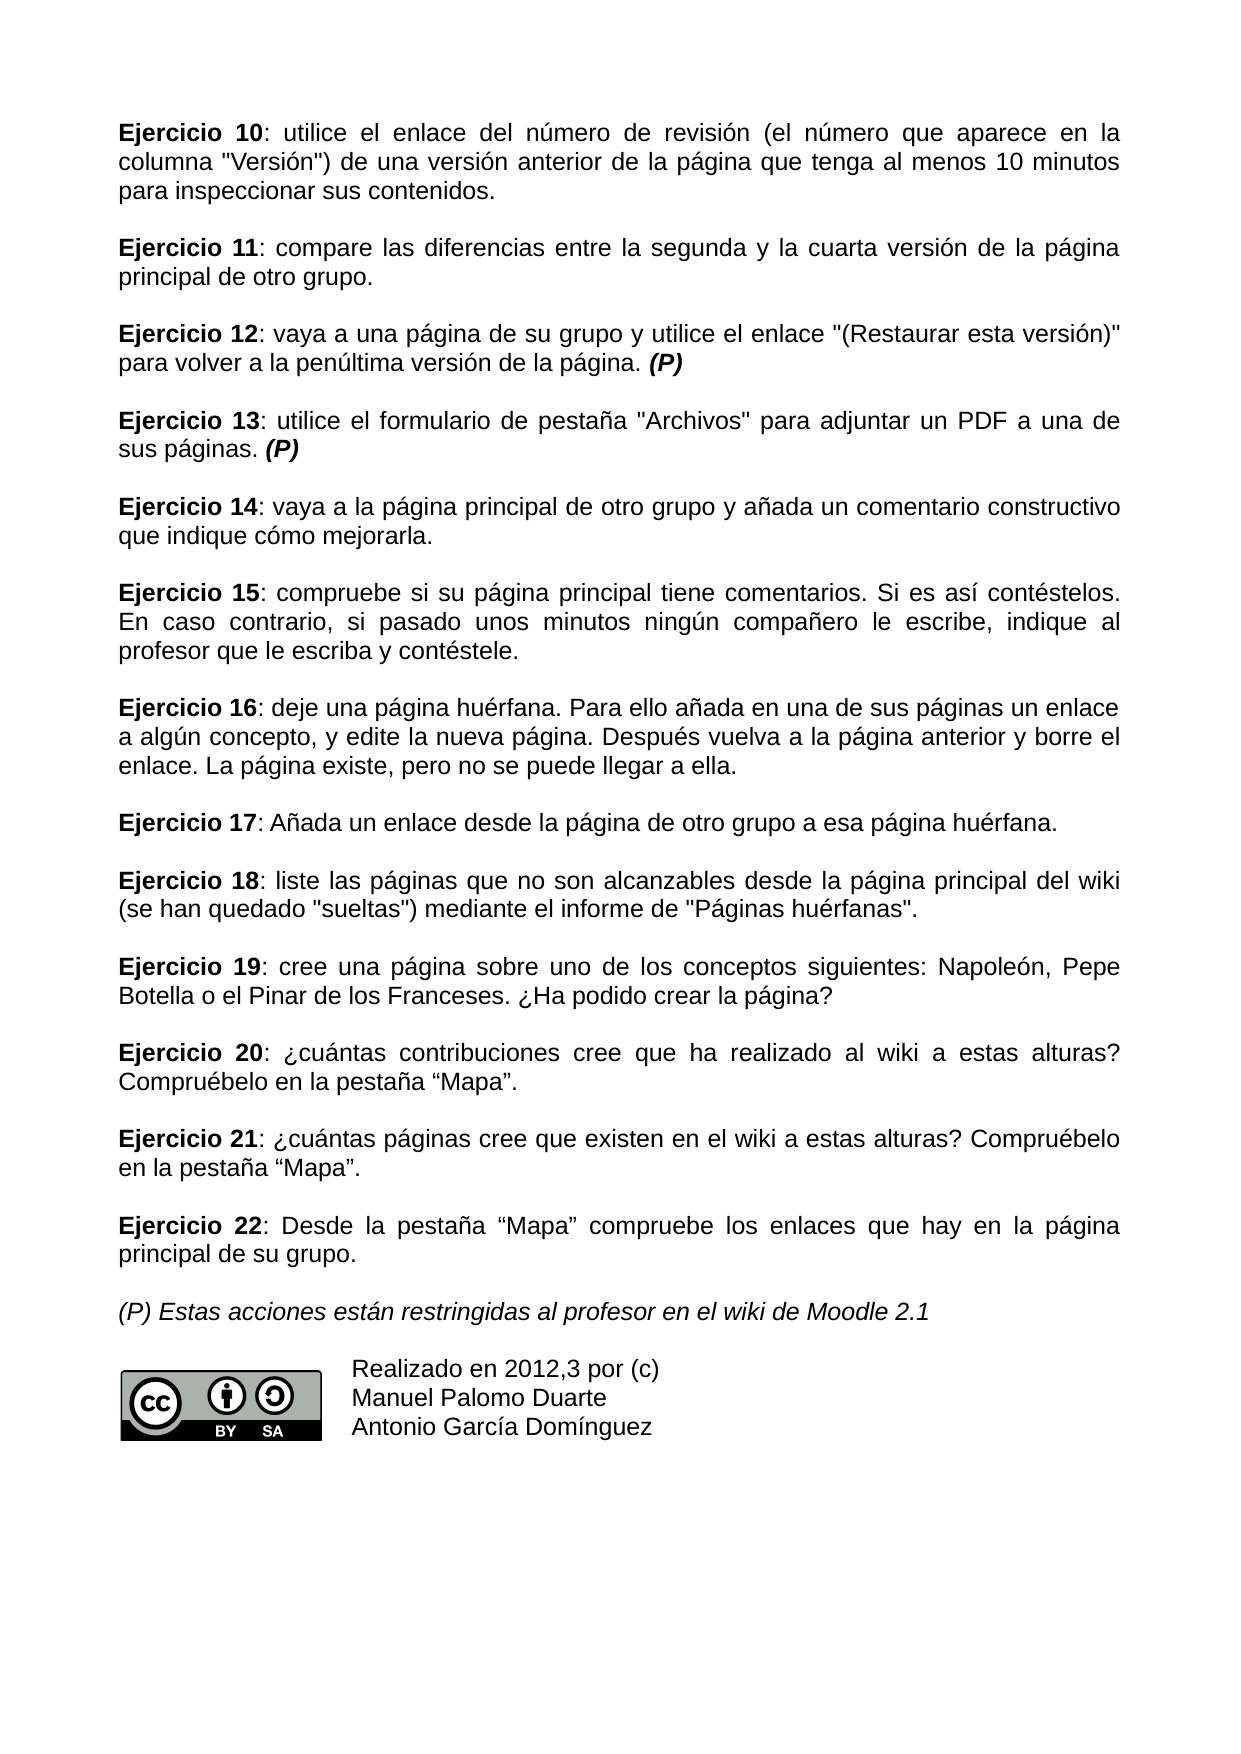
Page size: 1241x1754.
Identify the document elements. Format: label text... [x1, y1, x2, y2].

text Ejercicio 13: utilice el formulario de pestaña "Archivos" para adjuntar un PDF a una de sus páginas. (P) [118, 406, 1122, 463]
text Manuel Palomo Duarte [322, 1383, 1122, 1412]
text Antonio García Domínguez [322, 1412, 1122, 1441]
text Ejercicio 10: utilice el enlace del número de revisión (el número que aparece en la columna "Versión") de una versión anterior de la página que tenga al menos 10 minutos para inspeccionar sus contenidos. [118, 118, 1122, 204]
text Ejercicio 21: ¿cuántas páginas cree que existen en el wiki a estas alturas? Compruébelo en la pestaña “Mapa”. [118, 1124, 1122, 1182]
picture [120, 1370, 322, 1441]
text Ejercicio 20: ¿cuántas contribuciones cree que ha realizado al wiki a estas alturas? Compruébelo en la pestaña “Mapa”. [118, 1038, 1122, 1096]
text Ejercicio 18: liste las páginas que no son alcanzables desde la página principal del wiki (se han quedado "sueltas") mediante el informe de "Páginas huérfanas". [118, 866, 1122, 923]
text Ejercicio 12: vaya a una página de su grupo y utilice el enlace "(Restaurar esta versión)" para volver a la penúltima versión de la página. (P) [118, 319, 1122, 377]
text Ejercicio 22: Desde la pestaña “Mapa” compruebe los enlaces que hay en la página principal de su grupo. [118, 1211, 1122, 1268]
text (P) Estas acciones están restringidas al profesor en el wiki de Moodle 2.1 [118, 1297, 1122, 1326]
text Ejercicio 17: Añada un enlace desde la página de otro grupo a esa página huérfana. [118, 808, 1122, 837]
text Ejercicio 14: vaya a la página principal de otro grupo y añada un comentario constructivo que indique cómo mejorarla. [118, 492, 1122, 549]
text Ejercicio 11: compare las diferencias entre la segunda y la cuarta versión de la página principal de otro grupo. [118, 233, 1122, 291]
text Ejercicio 16: deje una página huérfana. Para ello añada en una de sus páginas un enlace a algún concepto, y edite la nueva página. Después vuelva a la página anterior y borre el enlace. La página existe, pero no se puede llegar a ella. [118, 693, 1122, 779]
text Ejercicio 15: compruebe si su página principal tiene comentarios. Si es así contéstelos. En caso contrario, si pasado unos minutos ningún compañero le escribe, indique al profesor que le escriba y contéstele. [118, 578, 1122, 664]
text Realizado en 2012,3 por (c) [118, 1354, 1122, 1383]
text Ejercicio 19: cree una página sobre uno de los conceptos siguientes: Napoleón, Pepe Botella o el Pinar de los Franceses. ¿Ha podido crear la página? [118, 952, 1122, 1009]
